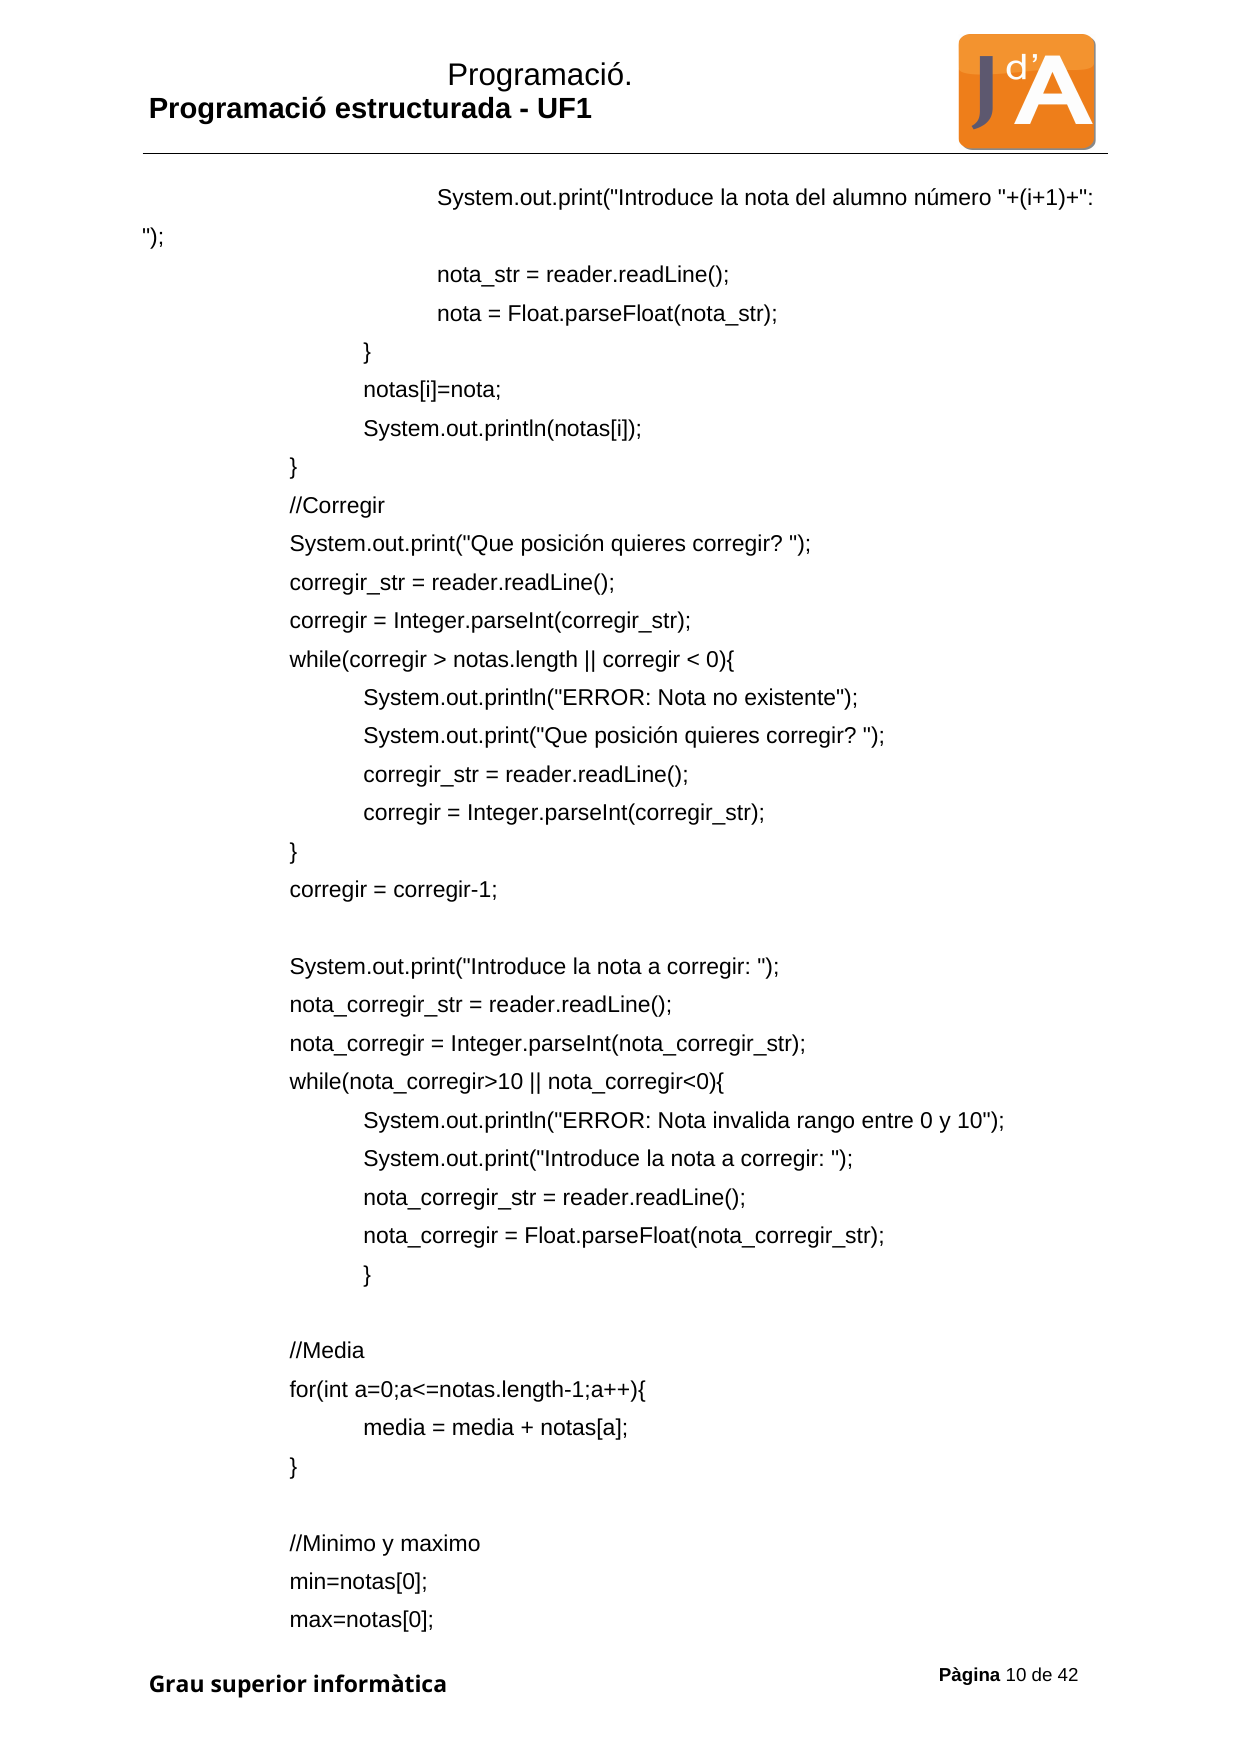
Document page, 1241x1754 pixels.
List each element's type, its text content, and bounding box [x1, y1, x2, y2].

text nota_str = reader.readLine(); [142, 262, 1107, 287]
text System.out.print("Introduce la nota a corregir: "); [142, 954, 1107, 979]
text } [142, 1453, 1107, 1479]
text System.out.println("ERROR: Nota no existente"); [142, 685, 1107, 710]
text System.out.print("Que posición quieres corregir? "); [142, 531, 1107, 557]
picture [958, 34, 1096, 150]
text //Minimo y maximo [142, 1530, 1107, 1556]
text corregir_str = reader.readLine(); [142, 762, 1107, 787]
text } [142, 838, 1107, 864]
text corregir_str = reader.readLine(); [142, 569, 1107, 595]
text System.out.print("Introduce la nota del alumno número "+(i+1)+": "); [142, 185, 1107, 249]
text notas[i]=nota; [142, 377, 1107, 403]
text nota_corregir = Float.parseFloat(nota_corregir_str); [142, 1223, 1107, 1248]
text min=notas[0]; [142, 1569, 1107, 1594]
text System.out.println("ERROR: Nota invalida rango entre 0 y 10"); [142, 1107, 1107, 1133]
text while(nota_corregir>10 || nota_corregir<0){ [142, 1069, 1107, 1095]
text nota_corregir_str = reader.readLine(); [142, 992, 1107, 1018]
text } [142, 454, 1107, 480]
text while(corregir > notas.length || corregir < 0){ [142, 646, 1107, 672]
text } [142, 1261, 1107, 1287]
text System.out.println(notas[i]); [142, 416, 1107, 441]
text for(int a=0;a<=notas.length-1;a++){ [142, 1377, 1107, 1402]
text nota_corregir = Integer.parseInt(nota_corregir_str); [142, 1031, 1107, 1056]
text corregir = Integer.parseInt(corregir_str); [142, 608, 1107, 633]
text corregir = corregir-1; [142, 877, 1107, 902]
text System.out.print("Introduce la nota a corregir: "); [142, 1146, 1107, 1172]
text nota = Float.parseFloat(nota_str); [142, 300, 1107, 326]
text corregir = Integer.parseInt(corregir_str); [142, 800, 1107, 826]
text nota_corregir_str = reader.readLine(); [142, 1184, 1107, 1210]
text media = media + notas[a]; [142, 1415, 1107, 1441]
text } [142, 339, 1107, 364]
text max=notas[0]; [142, 1607, 1107, 1633]
text //Media [142, 1338, 1107, 1364]
text System.out.print("Que posición quieres corregir? "); [142, 723, 1107, 749]
text //Corregir [142, 492, 1107, 518]
